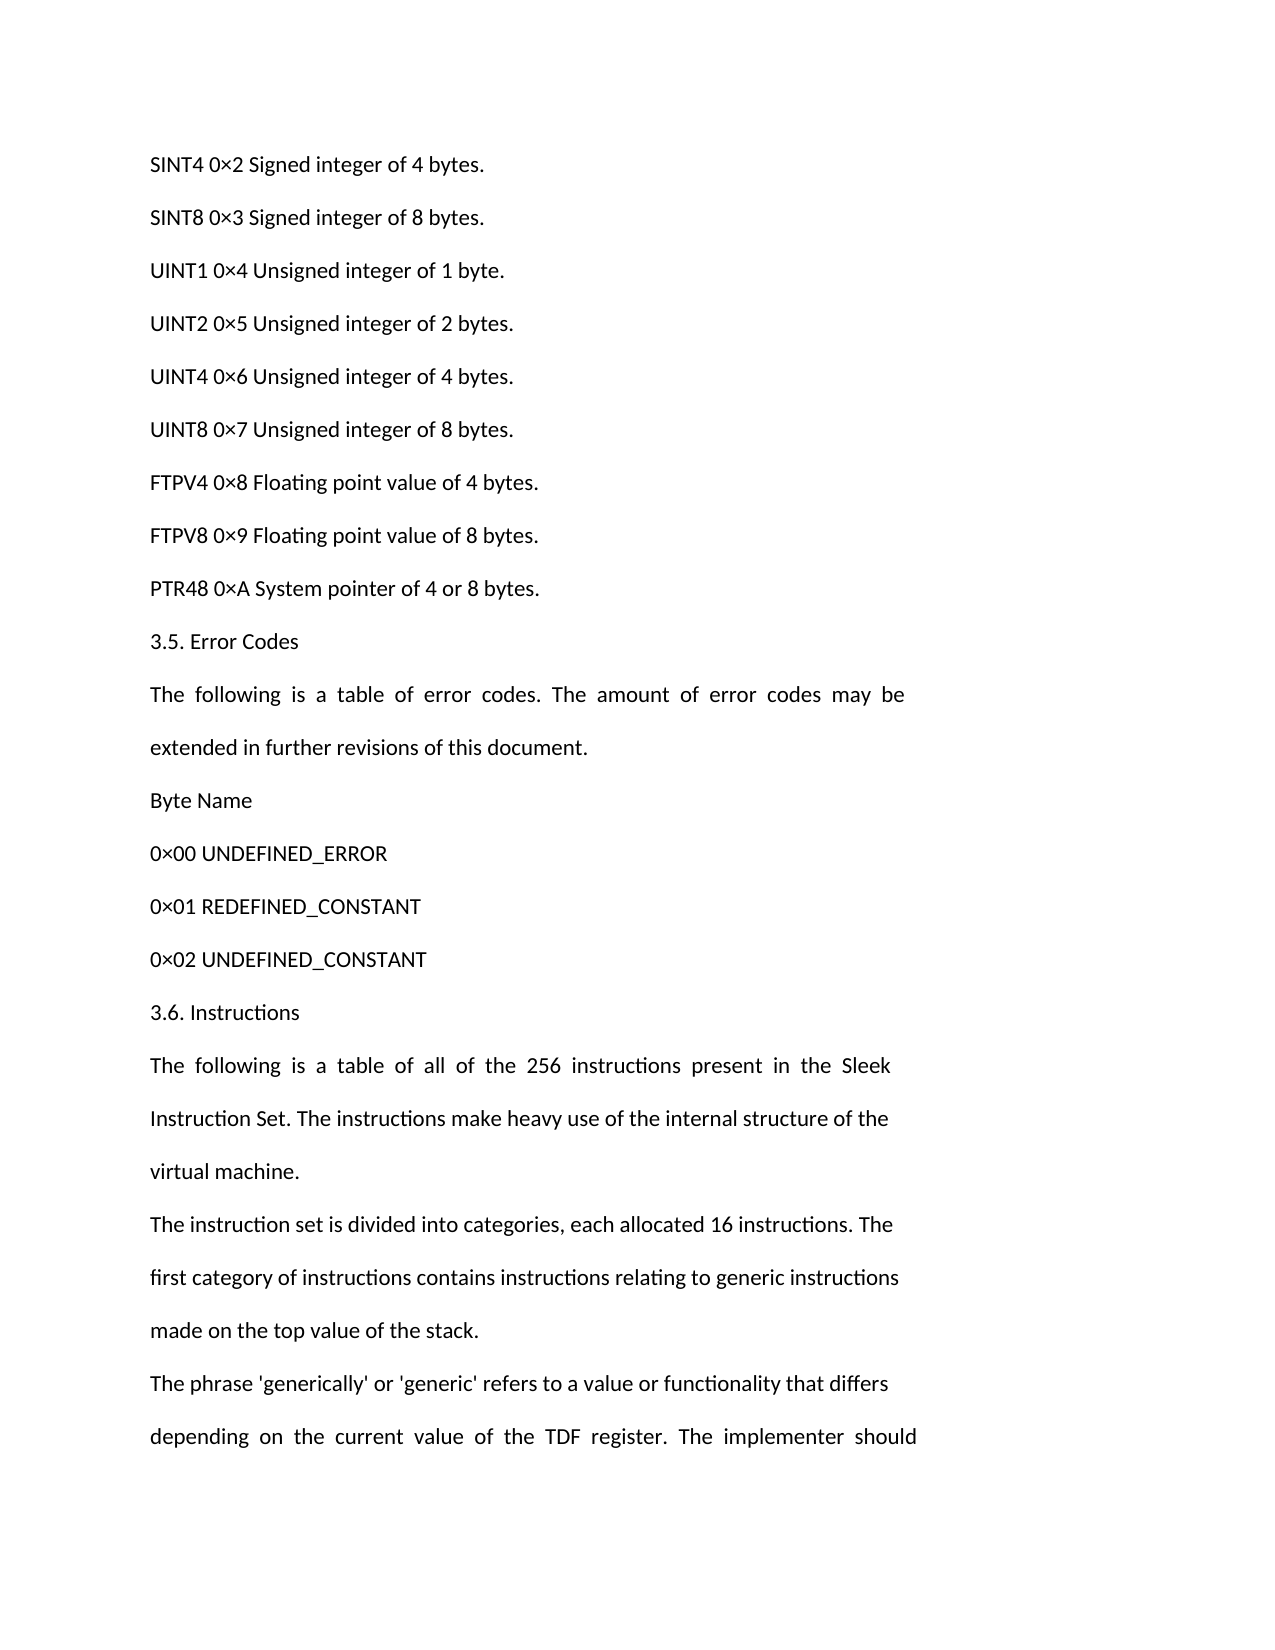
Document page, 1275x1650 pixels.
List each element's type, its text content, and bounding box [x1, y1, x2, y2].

text first category of instructions contains instructions relating to generic instructions [150, 1263, 1125, 1291]
text UINT1 0×4 Unsigned integer of 1 byte. [150, 256, 1125, 284]
text The instruction set is divided into categories, each allocated 16 instructions. The [150, 1210, 1125, 1238]
text virtual machine. [150, 1157, 1125, 1185]
text extended in further revisions of this document. [150, 733, 1125, 761]
text UINT4 0×6 Unsigned integer of 4 bytes. [150, 362, 1125, 390]
text Instruction Set. The instructions make heavy use of the internal structure of the [150, 1104, 1125, 1132]
text 3.6. Instructions [150, 998, 1125, 1026]
text UINT8 0×7 Unsigned integer of 8 bytes. [150, 415, 1125, 443]
text The phrase 'generically' or 'generic' refers to a value or functionality that differs [150, 1369, 1125, 1397]
text UINT2 0×5 Unsigned integer of 2 bytes. [150, 309, 1125, 337]
text 0×02 UNDEFINED_CONSTANT [150, 945, 1125, 973]
text FTPV8 0×9 Floating point value of 8 bytes. [150, 521, 1125, 549]
text PTR48 0×A System pointer of 4 or 8 bytes. [150, 574, 1125, 602]
text FTPV4 0×8 Floating point value of 4 bytes. [150, 468, 1125, 496]
text Byte Name [150, 786, 1125, 814]
text SINT4 0×2 Signed integer of 4 bytes. [150, 150, 1125, 178]
text depending on the current value of the TDF register. The implementer should [150, 1422, 1125, 1451]
text made on the top value of the stack. [150, 1316, 1125, 1344]
text 0×00 UNDEFINED_ERROR [150, 839, 1125, 867]
text SINT8 0×3 Signed integer of 8 bytes. [150, 203, 1125, 231]
text The following is a table of error codes. The amount of error codes may be [150, 680, 1125, 708]
text 0×01 REDEFINED_CONSTANT [150, 892, 1125, 920]
text 3.5. Error Codes [150, 627, 1125, 655]
text The following is a table of all of the 256 instructions present in the Sleek [150, 1051, 1125, 1079]
